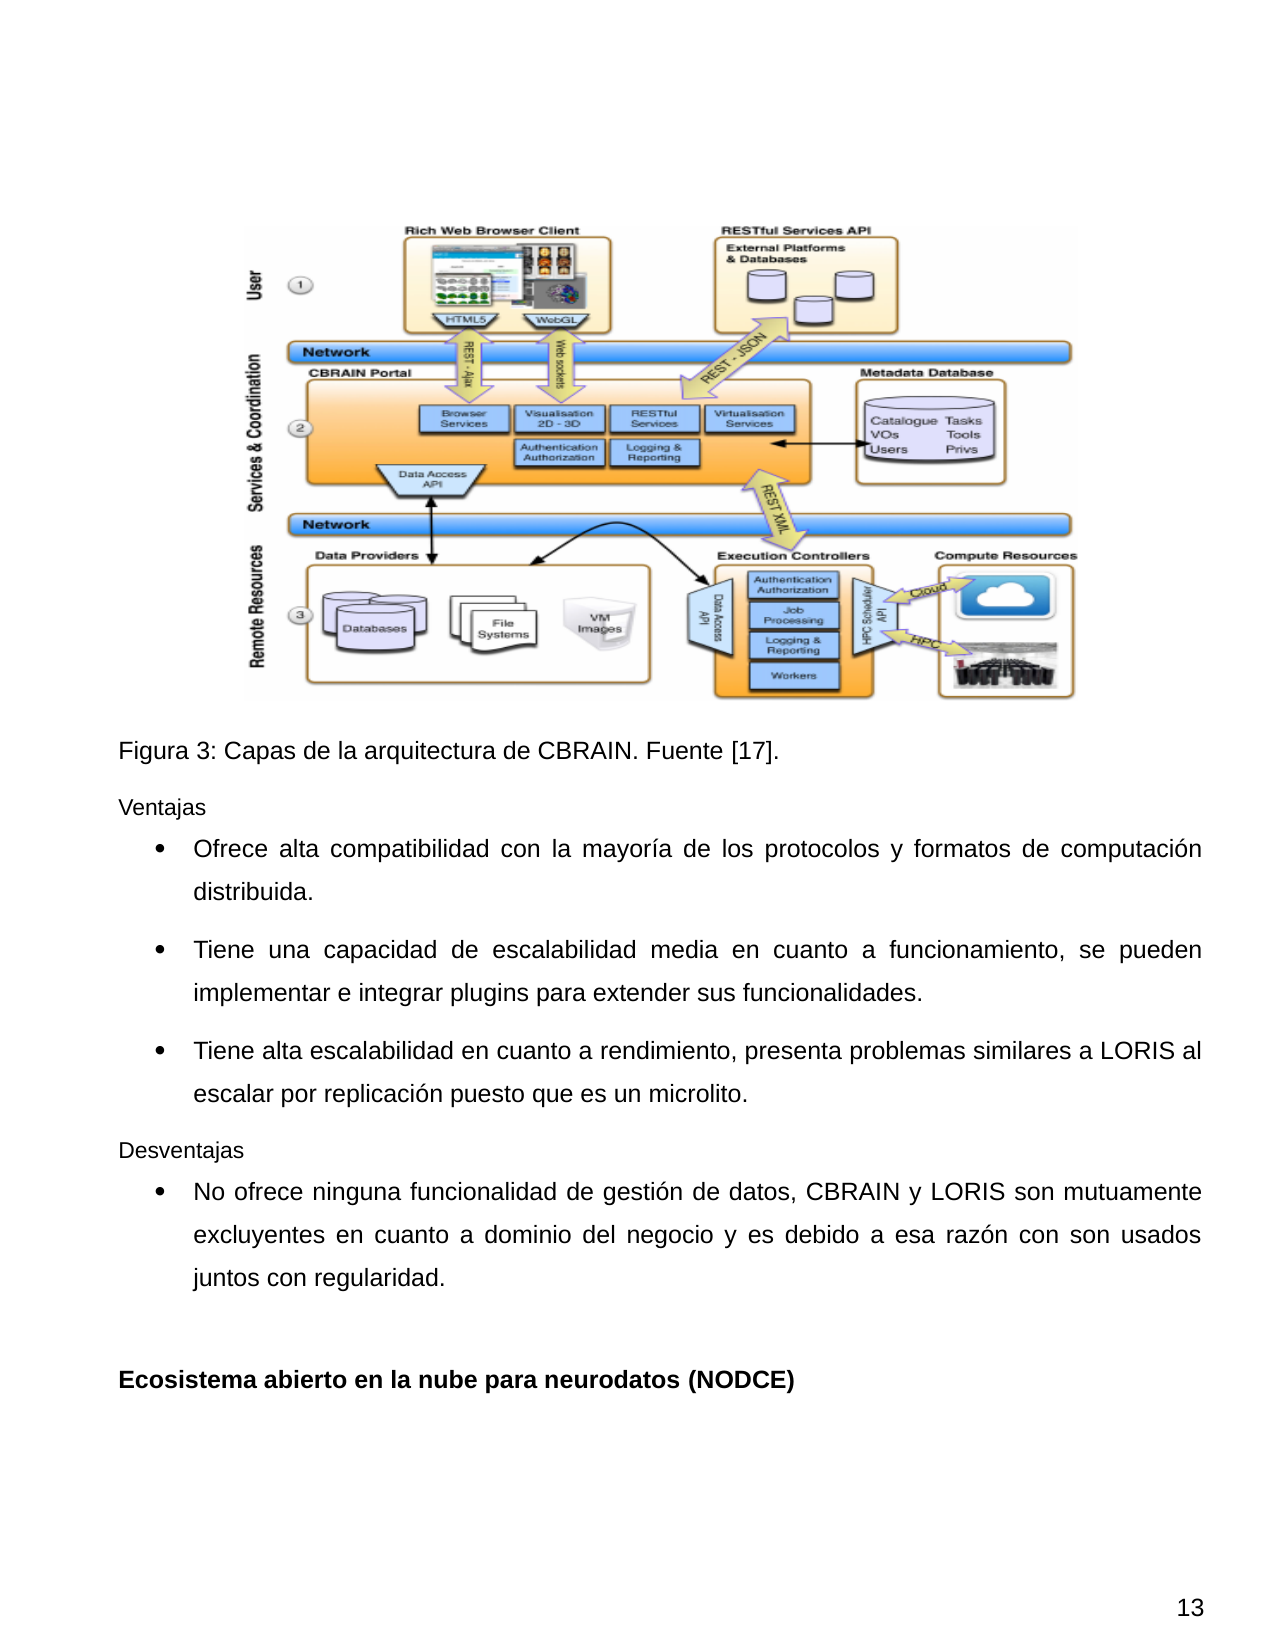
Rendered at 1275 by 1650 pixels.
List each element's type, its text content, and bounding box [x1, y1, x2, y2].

picture [235, 225, 1088, 708]
subtitle Ventajas [118, 794, 1204, 820]
list Tiene una capacidad de escalabilidad media en cuanto a funcionamiento, se pueden implementar e integrar plugins para extender sus funcionalidades. [156, 935, 1204, 1007]
list Ofrece alta compatibilidad con la mayoría de los protocolos y formatos de computación distribuida. [156, 834, 1204, 906]
list Tiene alta escalabilidad en cuanto a rendimiento, presenta problemas similares a LORIS al escalar por replicación puesto que es un microlito. [156, 1036, 1204, 1108]
list No ofrece ninguna funcionalidad de gestión de datos, CBRAIN y LORIS son mutuamente excluyentes en cuanto a dominio del negocio y es debido a esa razón con son usados juntos con regularidad. [156, 1176, 1204, 1292]
subtitle Ecosistema abierto en la nube para neurodatos (NODCE) [118, 1365, 1204, 1394]
subtitle Desventajas [118, 1137, 1204, 1163]
text Figura 3: Capas de la arquitectura de CBRAIN. Fuente [17]. [118, 736, 1204, 765]
